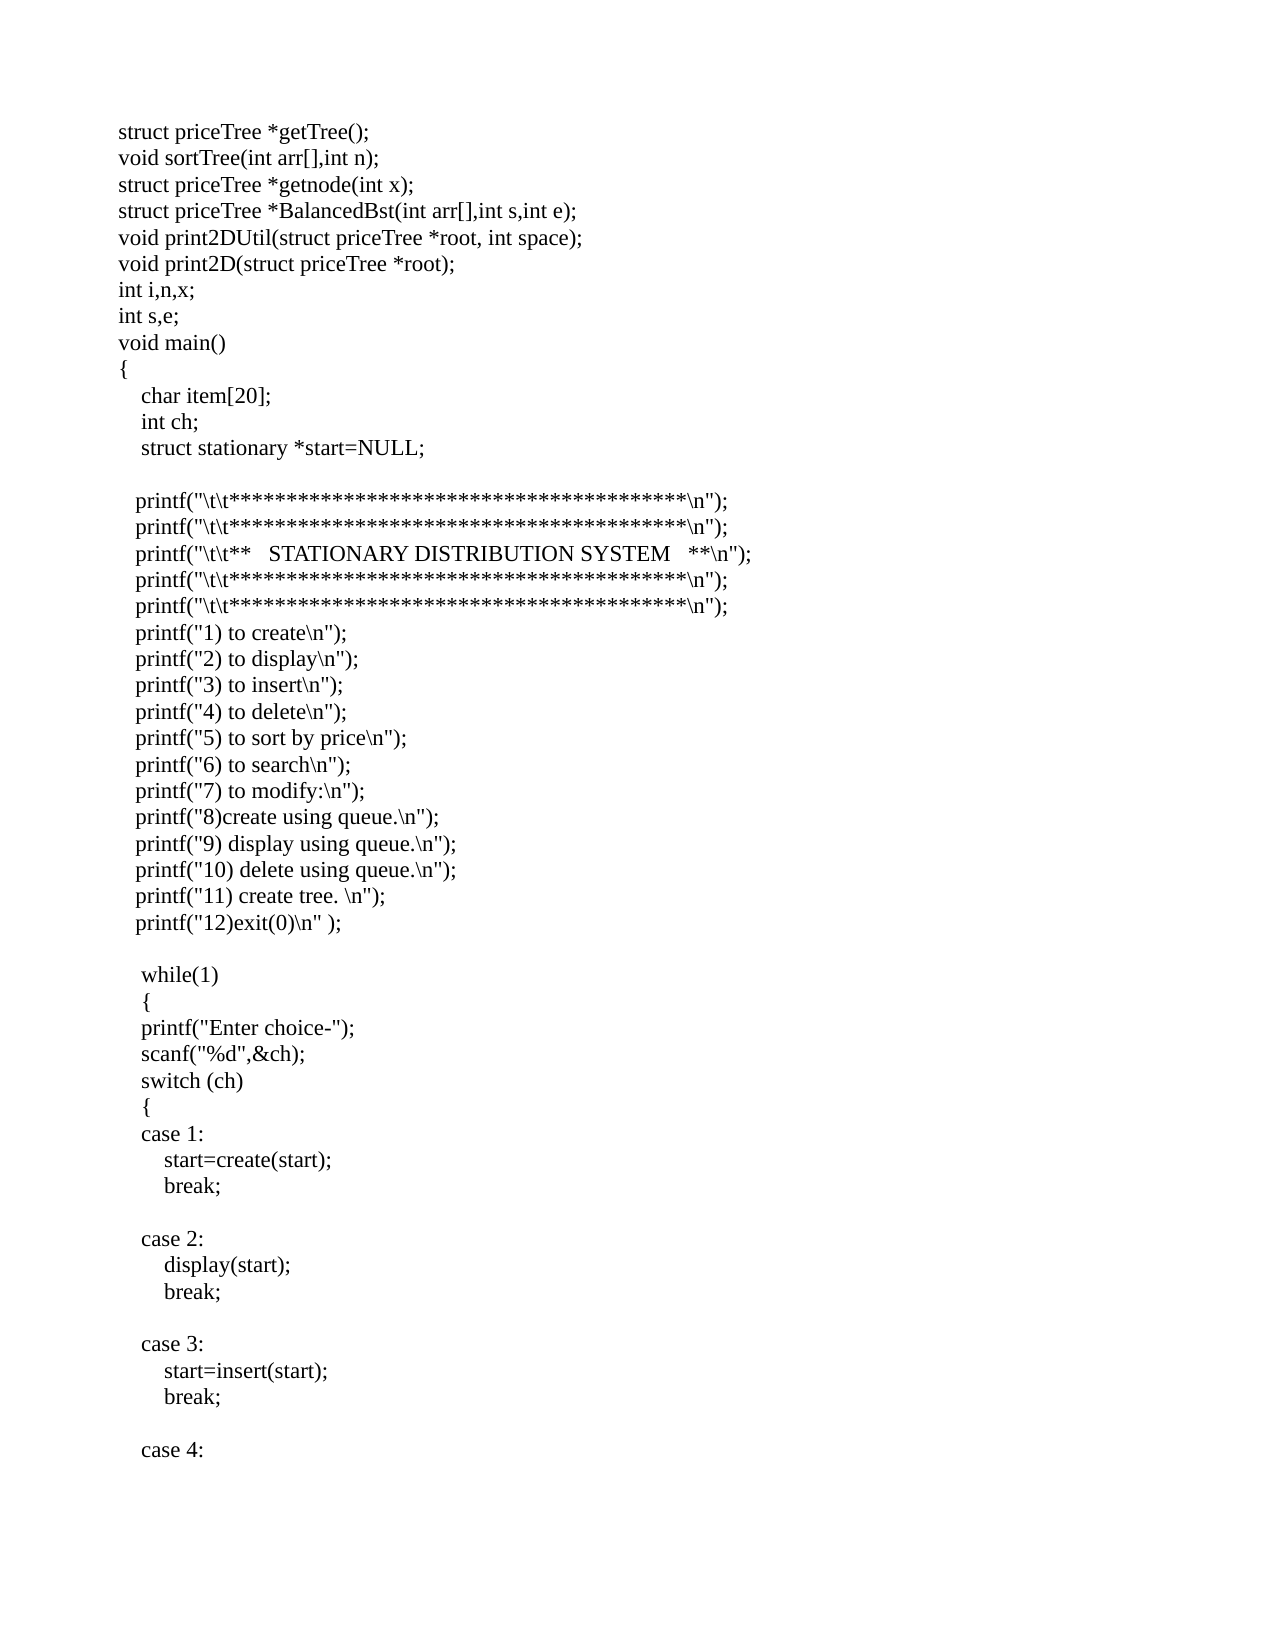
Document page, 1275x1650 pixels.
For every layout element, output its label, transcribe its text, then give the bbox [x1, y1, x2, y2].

text struct priceTree *BalancedBst(int arr[],int s,int e); [118, 197, 1157, 223]
text printf("\t\t** STATIONARY DISTRIBUTION SYSTEM **\n"); [118, 540, 1157, 566]
text case 1: [118, 1119, 1157, 1146]
text printf("1) to create\n"); [118, 619, 1157, 645]
text { [118, 988, 1157, 1014]
text char item[20]; [118, 382, 1157, 408]
text printf("\t\t****************************************\n"); [118, 592, 1157, 619]
text printf("Enter choice-"); [118, 1014, 1157, 1041]
text break; [118, 1278, 1157, 1304]
text printf("8)create using queue.\n"); [118, 803, 1157, 830]
text printf("\t\t****************************************\n"); [118, 487, 1157, 513]
text start=create(start); [118, 1146, 1157, 1172]
text struct priceTree *getTree(); [118, 118, 1157, 144]
text void print2DUtil(struct priceTree *root, int space); [118, 223, 1157, 250]
text void sortTree(int arr[],int n); [118, 144, 1157, 171]
text switch (ch) [118, 1067, 1157, 1093]
text case 4: [118, 1436, 1157, 1462]
text printf("6) to search\n"); [118, 751, 1157, 777]
text printf("2) to display\n"); [118, 645, 1157, 672]
text { [118, 1093, 1157, 1119]
text while(1) [118, 961, 1157, 988]
text break; [118, 1172, 1157, 1199]
text printf("9) display using queue.\n"); [118, 830, 1157, 856]
text printf("10) delete using queue.\n"); [118, 856, 1157, 882]
text int ch; [118, 408, 1157, 434]
text printf("\t\t****************************************\n"); [118, 513, 1157, 540]
text int i,n,x; [118, 276, 1157, 303]
text { [118, 355, 1157, 382]
text struct stationary *start=NULL; [118, 434, 1157, 461]
text void print2D(struct priceTree *root); [118, 250, 1157, 276]
text printf("\t\t****************************************\n"); [118, 566, 1157, 592]
text start=insert(start); [118, 1357, 1157, 1383]
text int s,e; [118, 303, 1157, 329]
text printf("5) to sort by price\n"); [118, 724, 1157, 751]
text struct priceTree *getnode(int x); [118, 171, 1157, 197]
text case 2: [118, 1225, 1157, 1251]
text scanf("%d",&ch); [118, 1041, 1157, 1067]
text case 3: [118, 1330, 1157, 1357]
text void main() [118, 329, 1157, 355]
text printf("7) to modify:\n"); [118, 777, 1157, 803]
text printf("3) to insert\n"); [118, 672, 1157, 698]
text printf("12)exit(0)\n" ); [118, 909, 1157, 935]
text printf("4) to delete\n"); [118, 698, 1157, 724]
text printf("11) create tree. \n"); [118, 882, 1157, 909]
text display(start); [118, 1251, 1157, 1278]
text break; [118, 1383, 1157, 1409]
